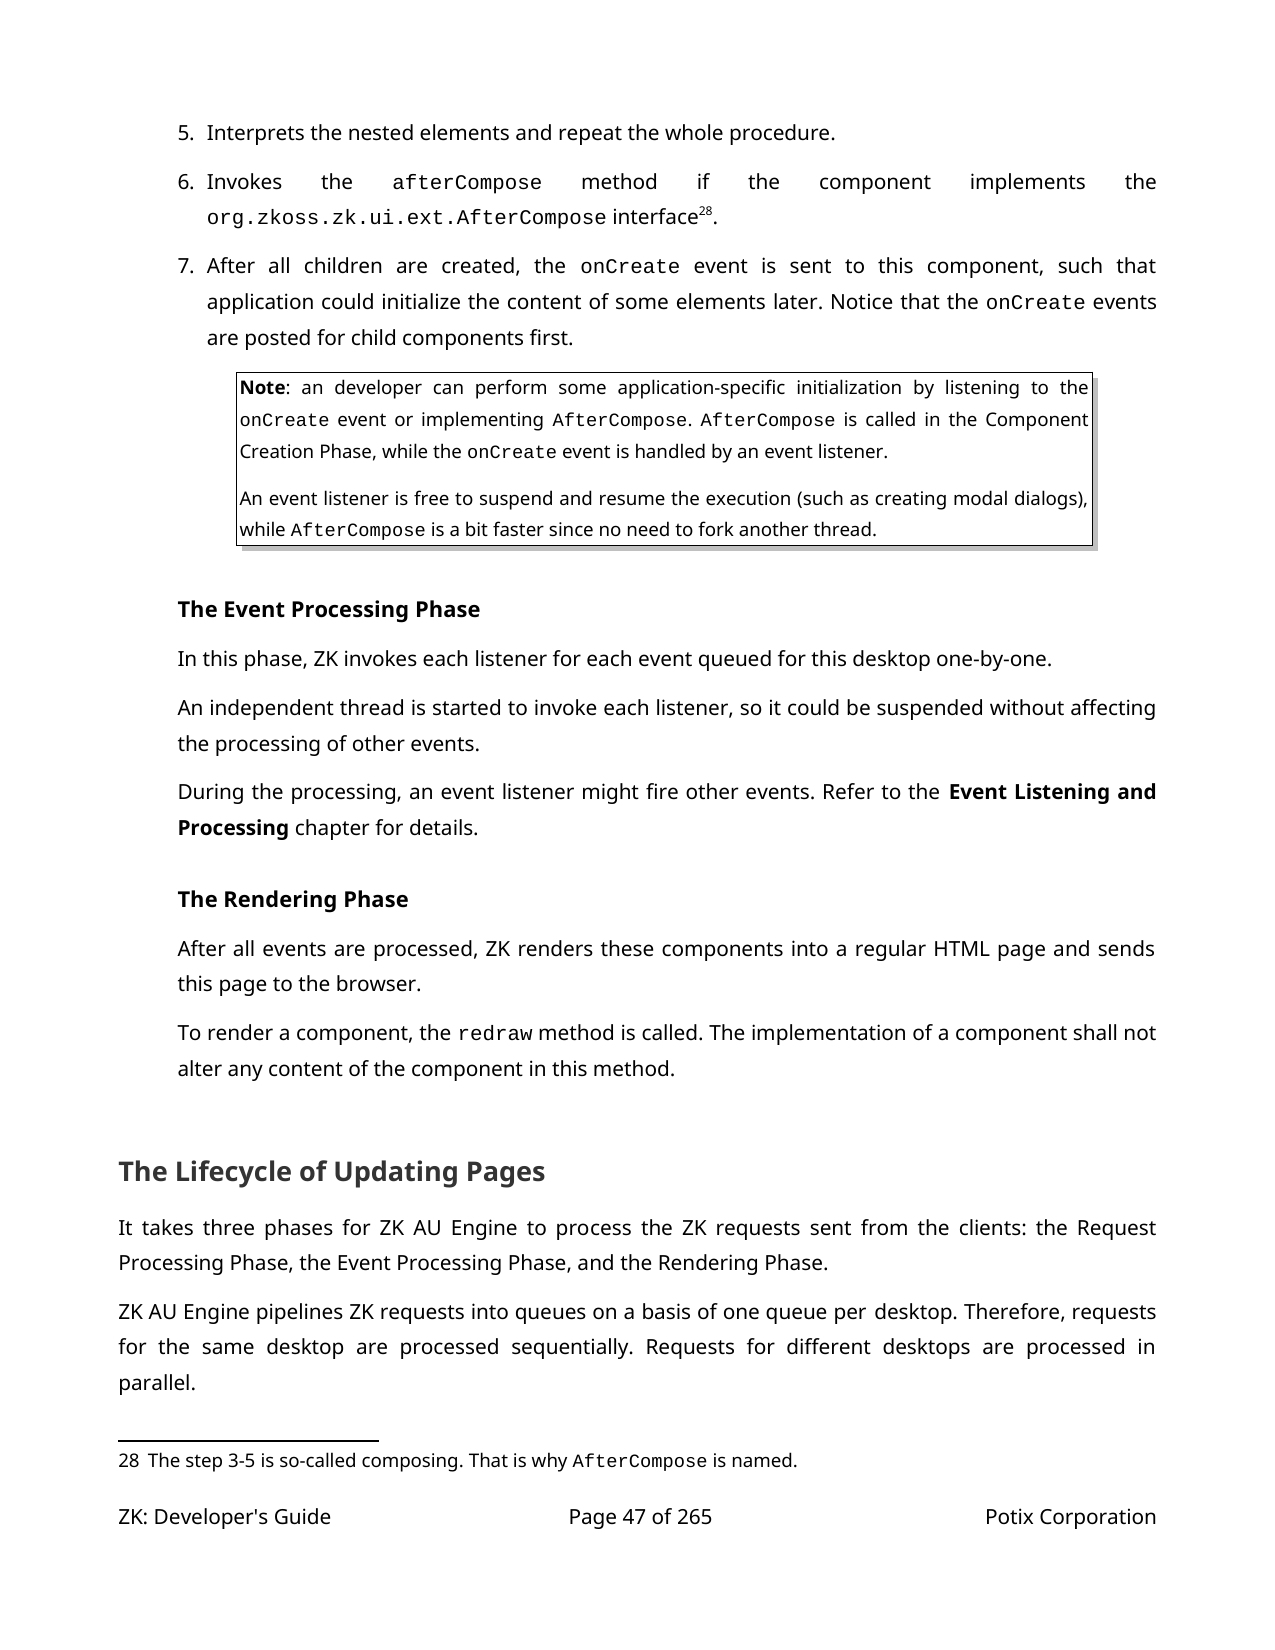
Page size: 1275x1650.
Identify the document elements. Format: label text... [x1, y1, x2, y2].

text After all events are processed, ZK renders these components into a regular HTML page and sends this page to the browser. [177, 934, 1157, 997]
subtitle The Lifecycle of Updating Pages [118, 1153, 1157, 1189]
text An event listener is free to suspend and resume the execution (such as creating modal dialogs), while AfterCompose is a bit faster since no need to fork another thread. [237, 482, 1092, 545]
text To render a component, the redraw method is called. The implementation of a component shall not alter any content of the component in this method. [177, 1018, 1157, 1082]
text It takes three phases for ZK AU Engine to process the ZK requests sent from the clients: the Request Processing Phase, the Event Processing Phase, and the Rendering Phase. [118, 1213, 1157, 1277]
text ZK AU Engine pipelines ZK requests into queues on a basis of one queue per desktop. Therefore, requests for the same desktop are processed sequentially. Requests for different desktops are processed in parallel. [118, 1297, 1157, 1396]
text In this phase, ZK invokes each listener for each event queued for this desktop one-by-one. [177, 644, 1157, 673]
list After all children are created, the onCreate event is sent to this component, such that application could initialize the content of some elements later. Notice that the onCreate events are posted for child components first. [177, 252, 1157, 351]
list The step 3-5 is so-called composing. That is why AfterCompose is named. [118, 1447, 1157, 1473]
subtitle The Rendering Phase [177, 883, 1157, 913]
text Note: an developer can perform some application-specific initialization by listening to the onCreate event or implementing AfterCompose. AfterCompose is called in the Component Creation Phase, while the onCreate event is handled by an event listener. [237, 373, 1092, 464]
list Interprets the nested elements and repeat the whole procedure. [177, 118, 1157, 146]
text During the processing, an event listener might fire other events. Refer to the Event Listening and Processing chapter for details. [177, 777, 1157, 841]
list Invokes the afterCompose method if the component implements the org.zkoss.zk.ui.ext.AfterCompose interface. [177, 167, 1157, 231]
text An independent thread is started to invoke each listener, so it could be suspended without affecting the processing of other events. [177, 693, 1157, 757]
subtitle The Event Processing Phase [177, 594, 1157, 624]
